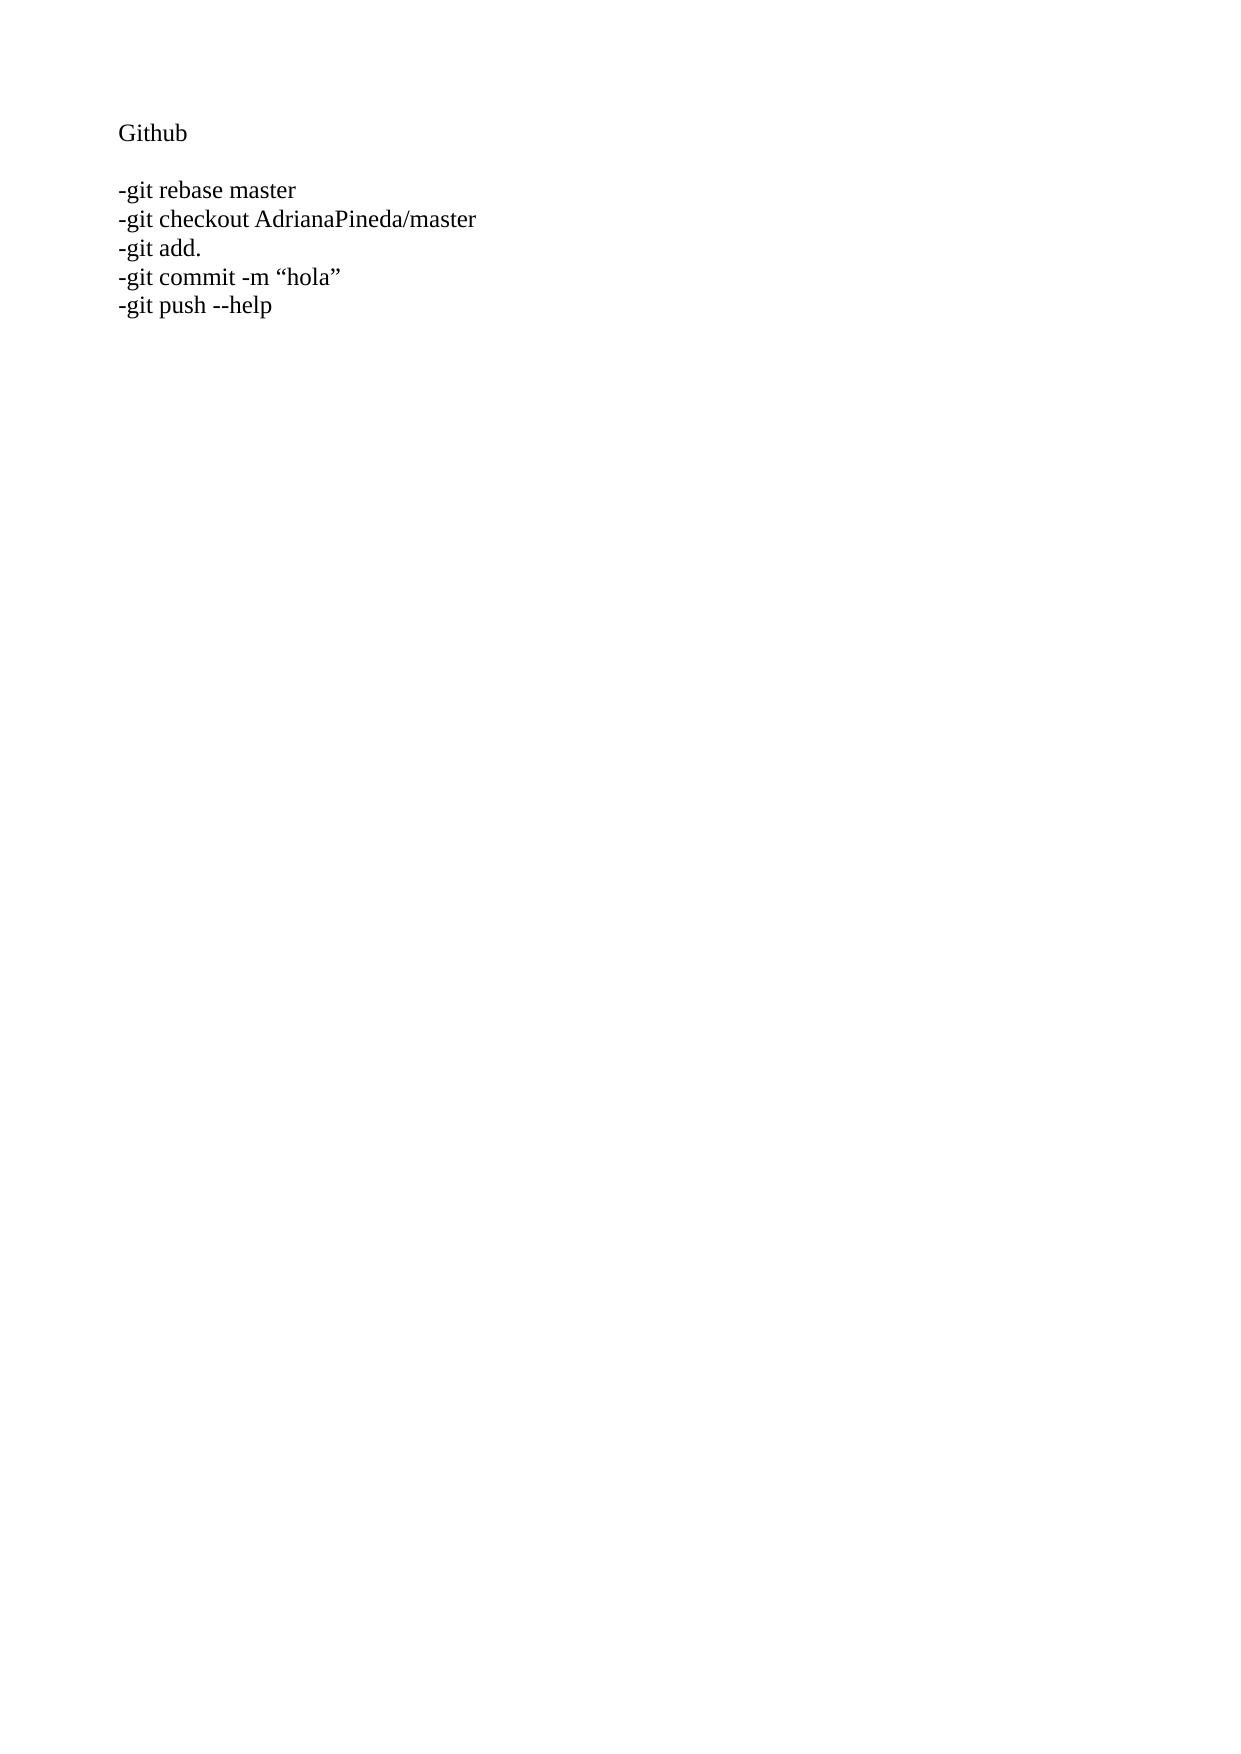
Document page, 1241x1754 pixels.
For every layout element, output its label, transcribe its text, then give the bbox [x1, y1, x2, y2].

text Github [118, 118, 1122, 147]
text -git rebase master [118, 176, 1122, 204]
text -git checkout AdrianaPineda/master [118, 204, 1122, 233]
text -git commit -m “hola” [118, 262, 1122, 291]
text -git push --help [118, 291, 1122, 319]
text -git add. [118, 233, 1122, 262]
